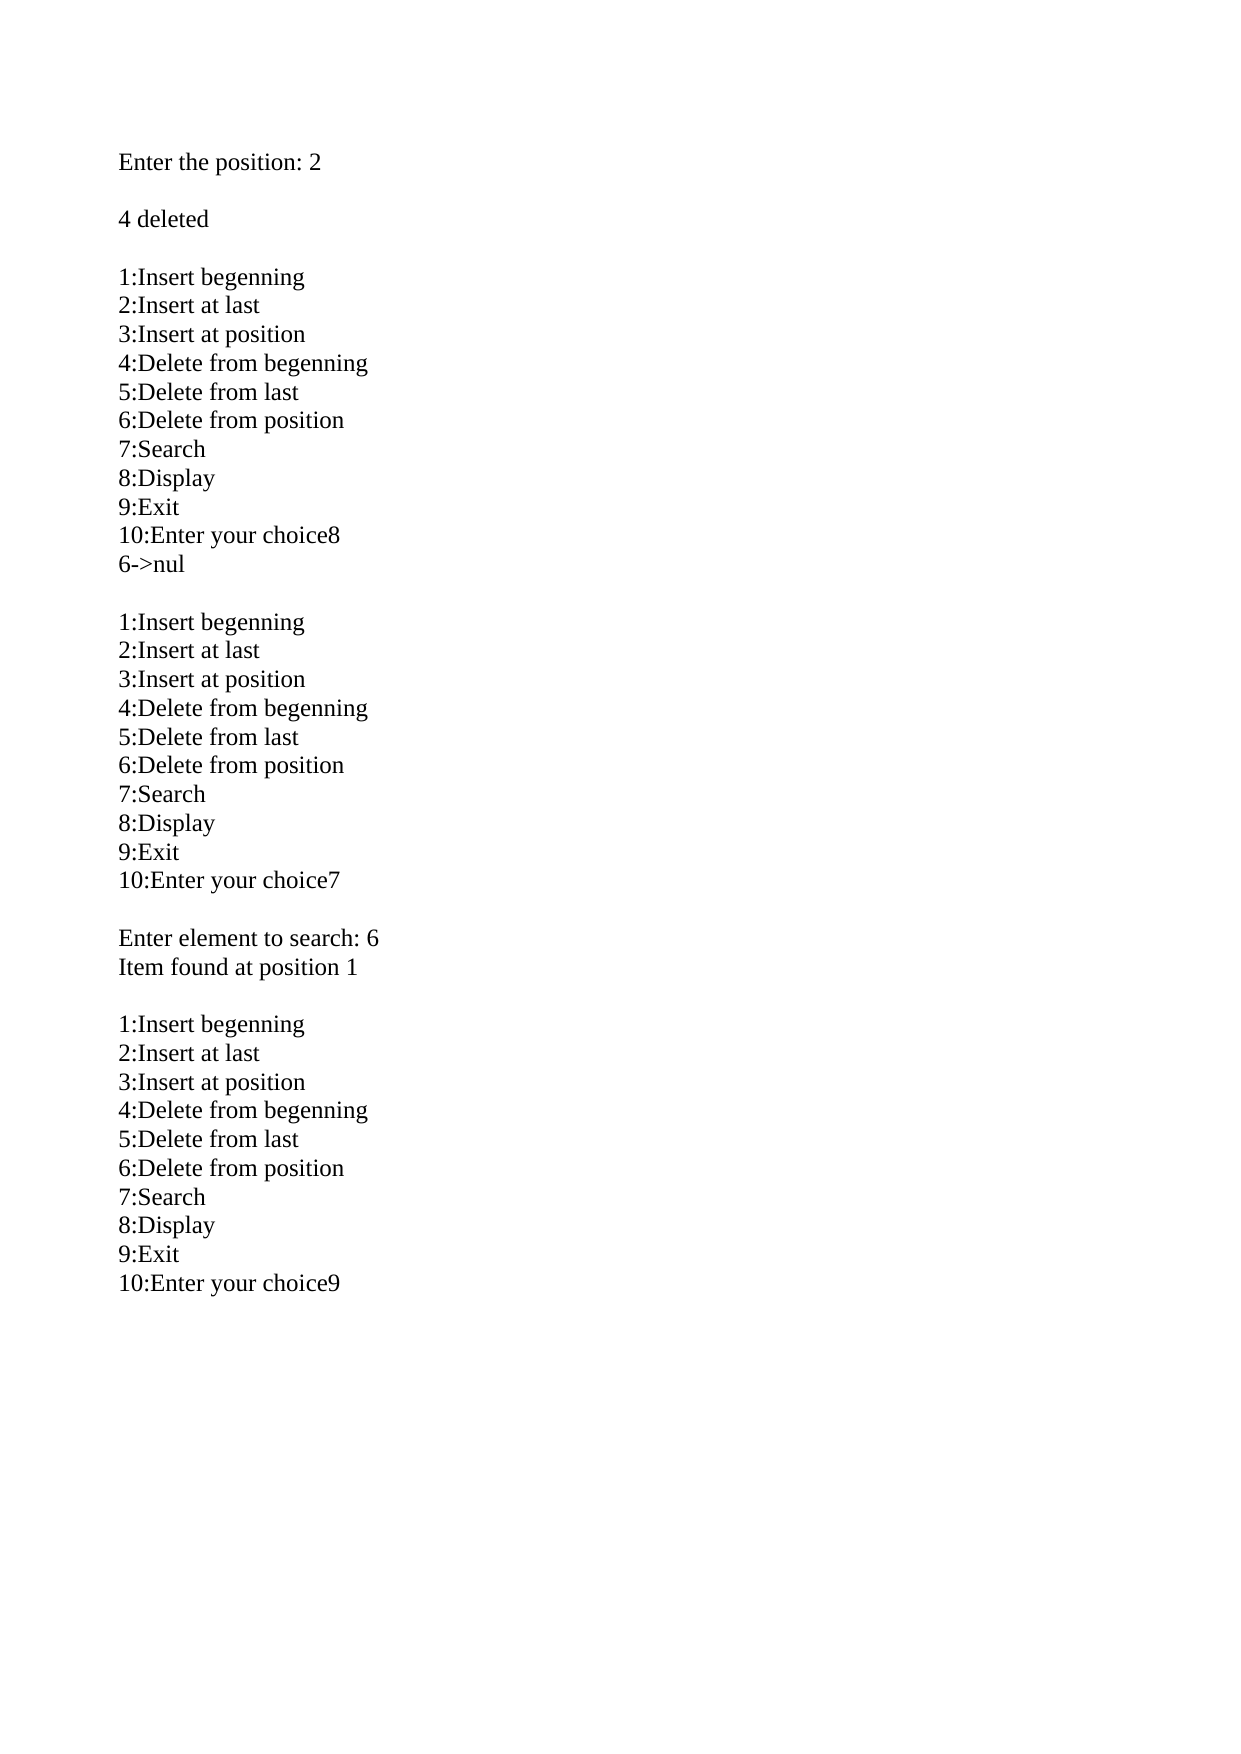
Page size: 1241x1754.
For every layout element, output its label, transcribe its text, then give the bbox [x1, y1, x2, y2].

text 6:Delete from position [118, 751, 1122, 779]
text 4 deleted [118, 204, 1122, 233]
text 10:Enter your choice8 [118, 521, 1122, 549]
text 6:Delete from position [118, 1153, 1122, 1182]
text Enter element to search: 6 [118, 923, 1122, 952]
text 4:Delete from begenning [118, 348, 1122, 377]
text 8:Display [118, 808, 1122, 837]
text 3:Insert at position [118, 1067, 1122, 1096]
text 7:Search [118, 434, 1122, 463]
text Enter the position: 2 [118, 147, 1122, 176]
text 7:Search [118, 779, 1122, 808]
text 5:Delete from last [118, 377, 1122, 406]
text 9:Exit [118, 1239, 1122, 1268]
text 3:Insert at position [118, 664, 1122, 693]
text 1:Insert begenning [118, 262, 1122, 291]
text 5:Delete from last [118, 1124, 1122, 1153]
text 3:Insert at position [118, 319, 1122, 348]
text 6:Delete from position [118, 406, 1122, 434]
text 7:Search [118, 1182, 1122, 1211]
text 2:Insert at last [118, 291, 1122, 319]
text 2:Insert at last [118, 636, 1122, 664]
text Item found at position 1 [118, 952, 1122, 981]
text 8:Display [118, 463, 1122, 492]
text 1:Insert begenning [118, 607, 1122, 636]
text 2:Insert at last [118, 1038, 1122, 1067]
text 9:Exit [118, 837, 1122, 866]
text 1:Insert begenning [118, 1009, 1122, 1038]
text 10:Enter your choice9 [118, 1268, 1122, 1297]
text 4:Delete from begenning [118, 1096, 1122, 1124]
text 8:Display [118, 1211, 1122, 1239]
text 9:Exit [118, 492, 1122, 521]
text 5:Delete from last [118, 722, 1122, 751]
text 4:Delete from begenning [118, 693, 1122, 722]
text 6->nul [118, 549, 1122, 578]
text 10:Enter your choice7 [118, 866, 1122, 894]
